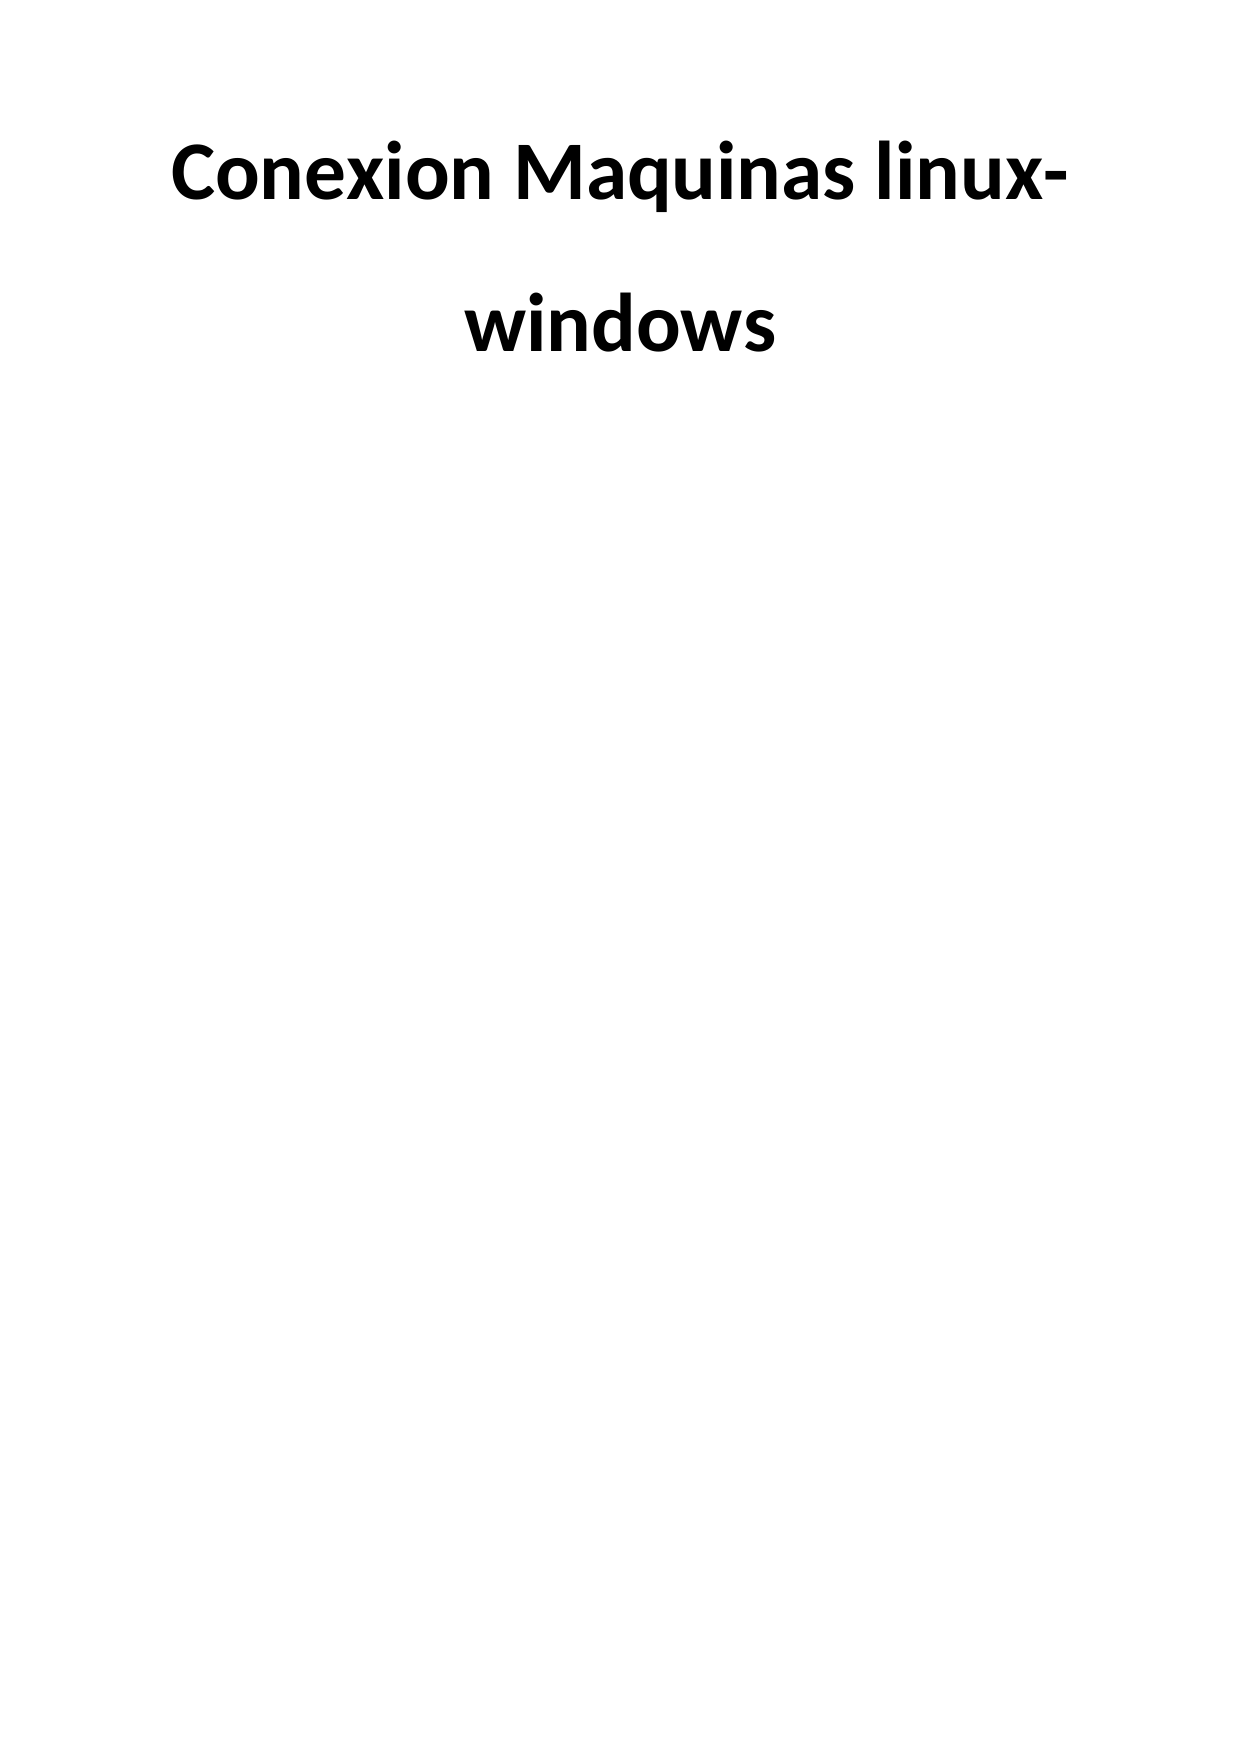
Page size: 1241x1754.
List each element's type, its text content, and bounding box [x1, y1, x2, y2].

text Conexion Maquinas linux-windows [118, 118, 1122, 372]
